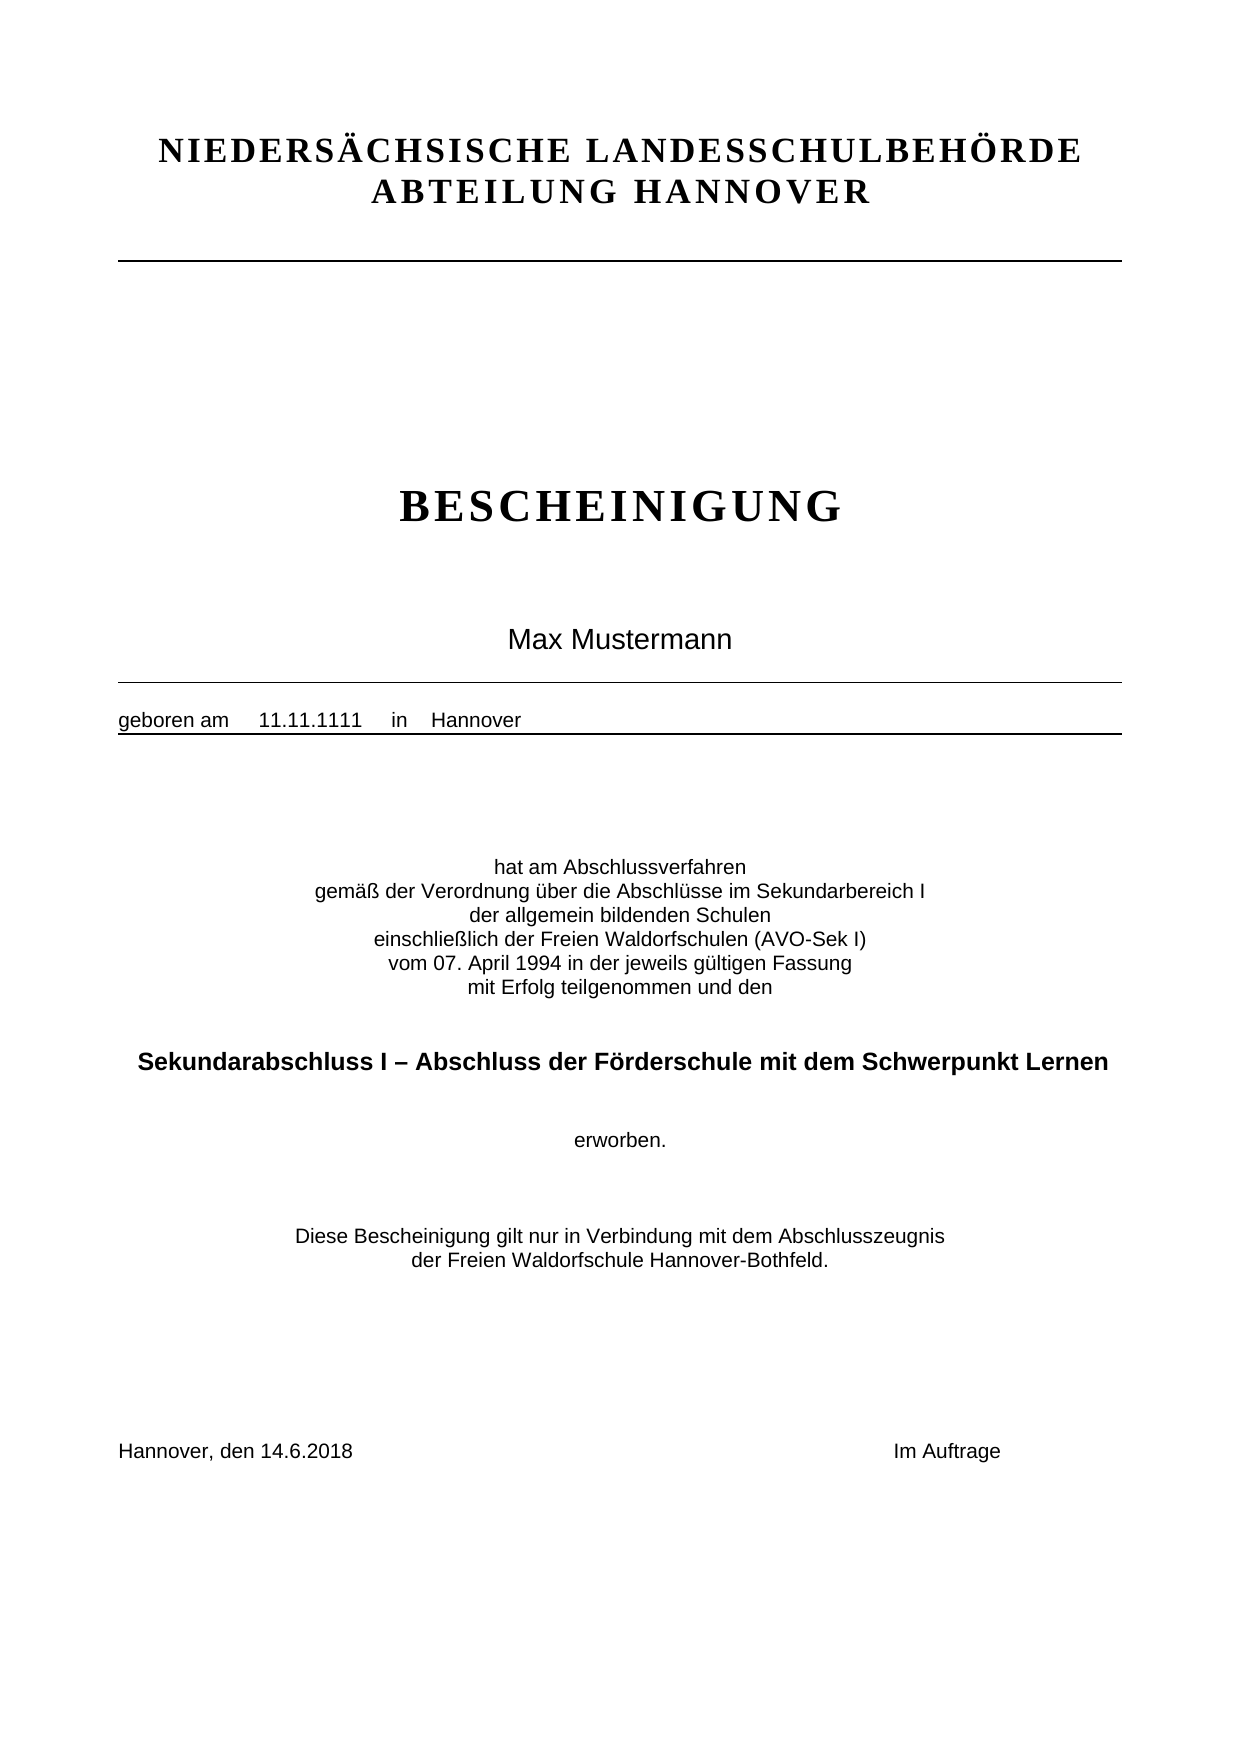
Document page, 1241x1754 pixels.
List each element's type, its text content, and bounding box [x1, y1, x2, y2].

text Max Mustermann [118, 622, 1122, 656]
text Diese Bescheinigung gilt nur in Verbindung mit dem Abschlusszeugnis [118, 1224, 1122, 1248]
text erworben. [118, 1128, 1122, 1152]
text NIEDERSÄCHSISCHE LANDESSCHULBEHÖRDE [118, 129, 1122, 170]
subtitle BESCHEINIGUNG [118, 478, 1122, 531]
table_header Im Auftrage [768, 1439, 1126, 1463]
text der Freien Waldorfschule Hannover-Bothfeld. [118, 1248, 1122, 1272]
text ABTEILUNG HANNOVER [118, 170, 1122, 211]
text der allgemein bildenden Schulen [118, 903, 1122, 927]
table_header Hannover, den 14.6.2018 [107, 1439, 768, 1463]
table_cell [107, 1463, 768, 1607]
table_cell [768, 1463, 1126, 1607]
text gemäß der Verordnung über die Abschlüsse im Sekundarbereich I [118, 879, 1122, 903]
text vom 07. April 1994 in der jeweils gültigen Fassung [118, 951, 1122, 974]
text Sekundarabschluss I – Abschluss der Förderschule mit dem Schwerpunkt Lernen [118, 1046, 1122, 1075]
text mit Erfolg teilgenommen und den [118, 974, 1122, 998]
text einschließlich der Freien Waldorfschulen (AVO-Sek I) [118, 927, 1122, 951]
text geboren am 11.11.1111 in Hannover [118, 707, 1122, 733]
text hat am Abschlussverfahren [118, 855, 1122, 879]
